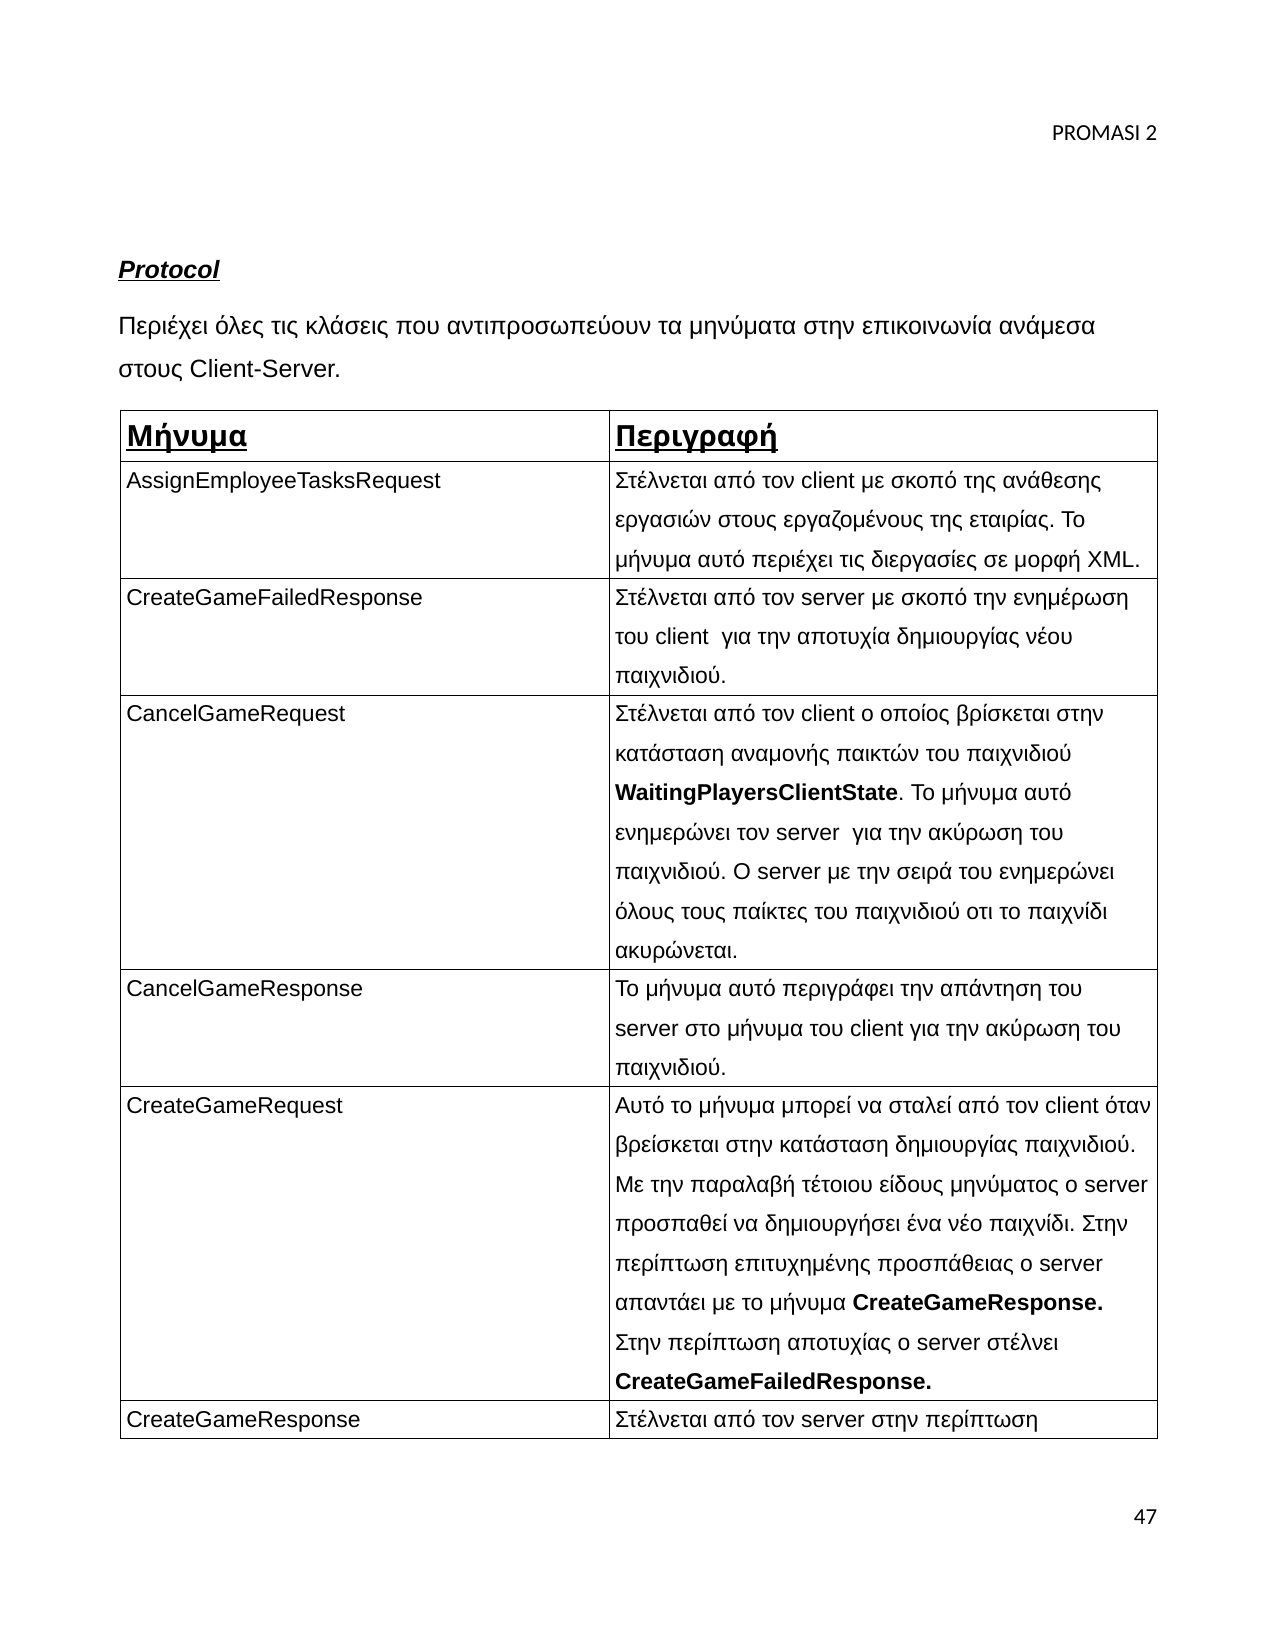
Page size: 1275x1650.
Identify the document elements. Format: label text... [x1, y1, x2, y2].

table_cell CancelGameResponse [121, 970, 609, 1086]
text Περιέχει όλες τις κλάσεις που αντιπροσωπεύουν τα μηνύματα στην επικοινωνία ανάμεσα στους Client-Server. [118, 311, 1157, 383]
table_cell CreateGameFailedResponse [121, 579, 609, 694]
table_cell Αυτό το μήνυμα μπορεί να σταλεί από τον client όταν βρείσκεται στην κατάσταση δημιουργίας παιχνιδιού. Με την παραλαβή τέτοιου είδους μηνύματος ο server προσπαθεί να δημιουργήσει ένα νέο παιχνίδι. Στην περίπτωση επιτυχημένης προσπάθειας ο server απαντάει με το μήνυμα CreateGameResponse. Στην περίπτωση αποτυχίας ο server στέλνει CreateGameFailedResponse. [610, 1087, 1157, 1400]
table_header Μήνυμα [121, 411, 609, 461]
table_cell CancelGameRequest [121, 696, 609, 969]
table_cell CreateGameRequest [121, 1087, 609, 1400]
table_cell Στέλνεται από τον server στην περίπτωση [610, 1401, 1157, 1438]
table_cell AssignEmployeeTasksRequest [121, 462, 609, 578]
table_cell Στέλνεται από τον server με σκοπό την ενημέρωση του client για την αποτυχία δημιουργίας νέου παιχνιδιού. [610, 579, 1157, 694]
table_cell Στέλνεται από τον client ο οποίος βρίσκεται στην κατάσταση αναμονής παικτών του παιχνιδιού WaitingPlayersClientState. Το μήνυμα αυτό ενημερώνει τον server για την ακύρωση του παιχνιδιού. Ο server με την σειρά του ενημερώνει όλους τους παίκτες του παιχνιδιού οτι το παιχνίδι ακυρώνεται. [610, 696, 1157, 969]
table_cell Το μήνυμα αυτό περιγράφει την απάντηση του server στο μήνυμα του client για την ακύρωση του παιχνιδιού. [610, 970, 1157, 1086]
table_header Περιγραφή [610, 411, 1157, 461]
subtitle Protocol [118, 255, 1157, 284]
table_cell CreateGameResponse [121, 1401, 609, 1438]
table_cell Στέλνεται από τον client με σκοπό της ανάθεσης εργασιών στους εργαζομένους της εταιρίας. Το μήνυμα αυτό περιέχει τις διεργασίες σε μορφή XML. [610, 462, 1157, 578]
